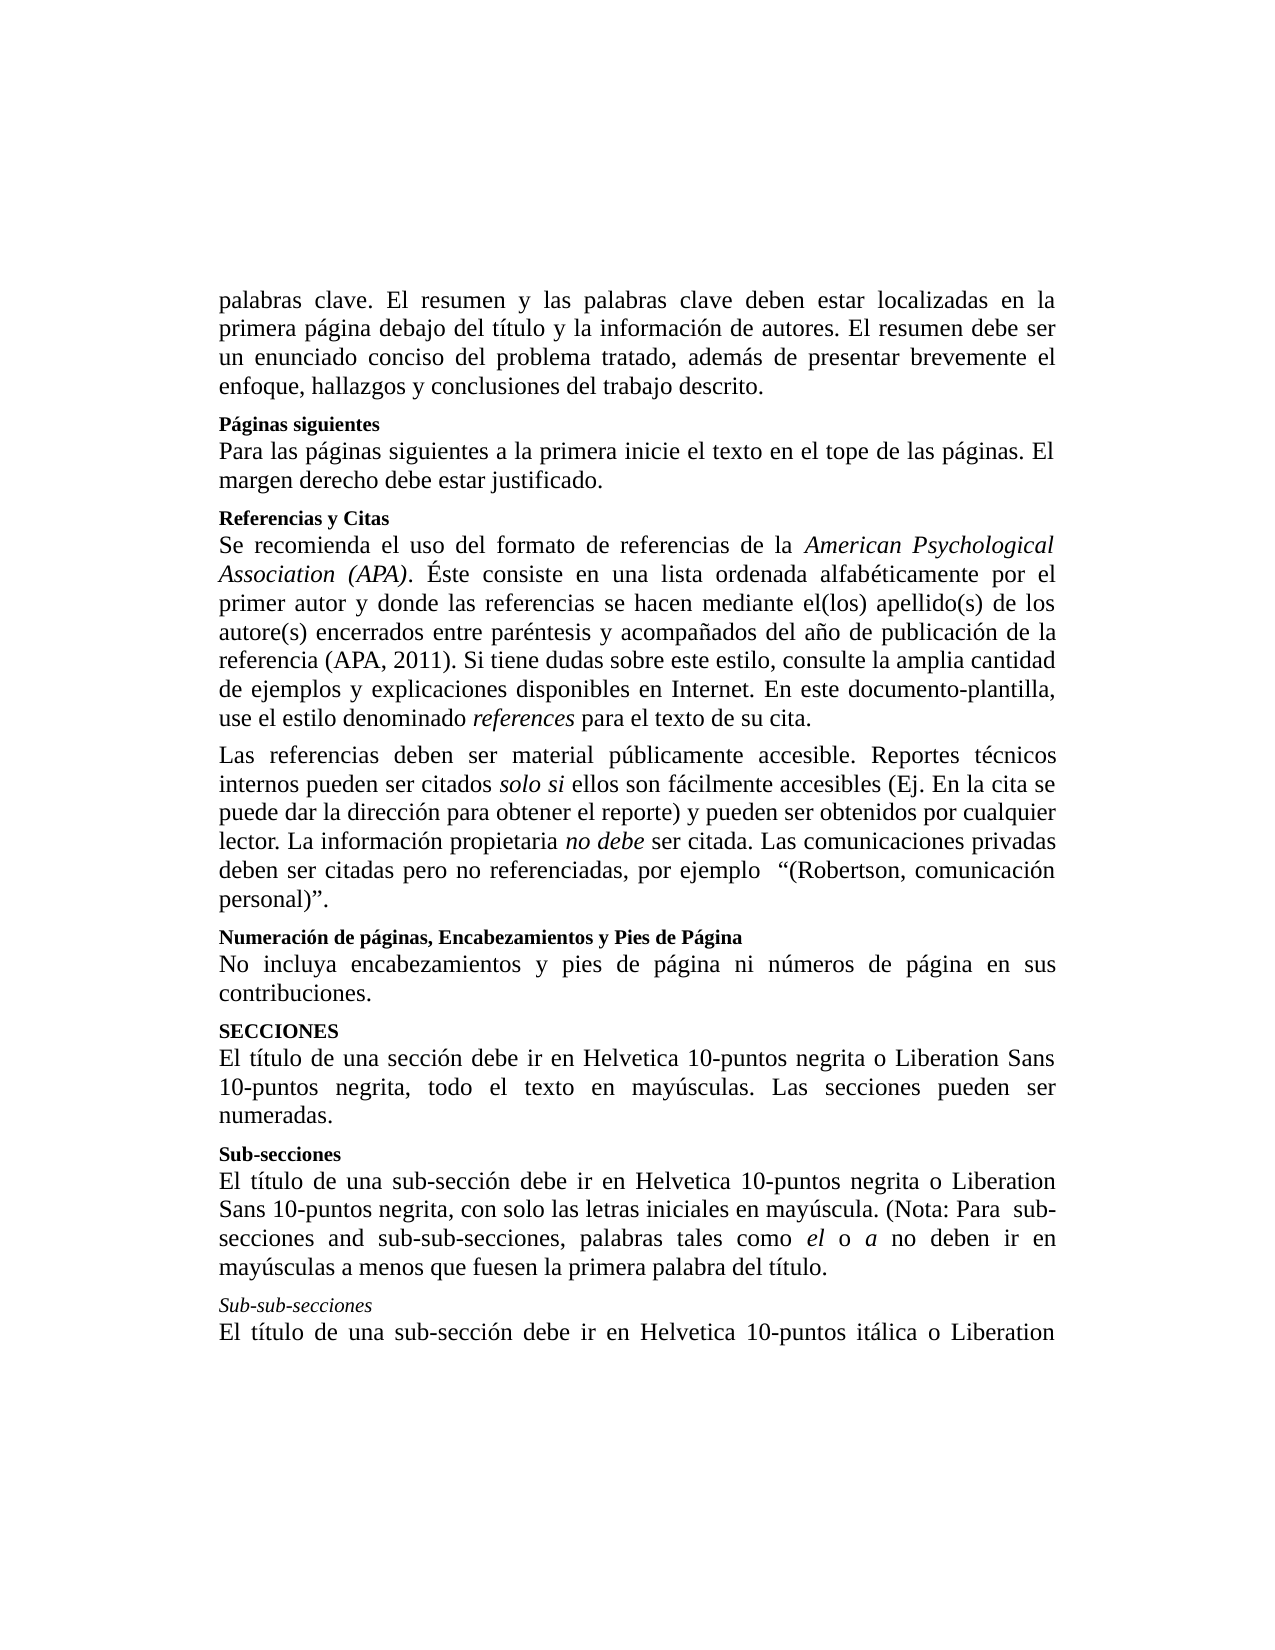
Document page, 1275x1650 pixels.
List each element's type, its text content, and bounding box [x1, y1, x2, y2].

text Las referencias deben ser material públicamente accesible. Reportes técnicos internos pueden ser citados solo si ellos son fácilmente accesibles (Ej. En la cita se puede dar la dirección para obtener el reporte) y pueden ser obtenidos por cualquier lector. La información propietaria no debe ser citada. Las comunicaciones privadas deben ser citadas pero no referenciadas, por ejemplo “(Robertson, comunicación personal)”. [218, 740, 1056, 912]
text palabras clave. El resumen y las palabras clave deben estar localizadas en la primera página debajo del título y la información de autores. El resumen debe ser un enunciado conciso del problema tratado, además de presentar brevemente el enfoque, hallazgos y conclusiones del trabajo descrito. [218, 285, 1056, 400]
subtitle Numeración de páginas, Encabezamientos y Pies de Página [218, 925, 1056, 949]
subtitle Páginas siguientes [218, 412, 1056, 436]
subtitle SECCIONES [218, 1019, 1056, 1043]
text El título de una sección debe ir en Helvetica 10-puntos negrita o Liberation Sans 10-puntos negrita, todo el texto en mayúsculas. Las secciones pueden ser numeradas. [218, 1043, 1056, 1129]
text El título de una sub-sección debe ir en Helvetica 10-puntos itálica o Liberation [218, 1317, 1056, 1346]
text No incluya encabezamientos y pies de página ni números de página en sus contribuciones. [218, 949, 1056, 1006]
subtitle Sub-secciones [218, 1142, 1056, 1166]
subtitle Sub-sub-secciones [218, 1293, 1056, 1317]
text Para las páginas siguientes a la primera inicie el texto en el tope de las páginas. El margen derecho debe estar justificado. [218, 436, 1056, 494]
text Se recomienda el uso del formato de referencias de la American Psychological Association (APA). Éste consiste en una lista ordenada alfabéticamente por el primer autor y donde las referencias se hacen mediante el(los) apellido(s) de los autore(s) encerrados entre paréntesis y acompañados del año de publicación de la referencia (APA, 2011). Si tiene dudas sobre este estilo, consulte la amplia cantidad de ejemplos y explicaciones disponibles en Internet. En este documento-plantilla, use el estilo denominado references para el texto de su cita. [218, 530, 1056, 732]
text El título de una sub-sección debe ir en Helvetica 10-puntos negrita o Liberation Sans 10-puntos negrita, con solo las letras iniciales en mayúscula. (Nota: Para sub-secciones and sub-sub-secciones, palabras tales como el o a no deben ir en mayúsculas a menos que fuesen la primera palabra del título. [218, 1166, 1056, 1281]
subtitle Referencias y Citas [218, 506, 1056, 530]
